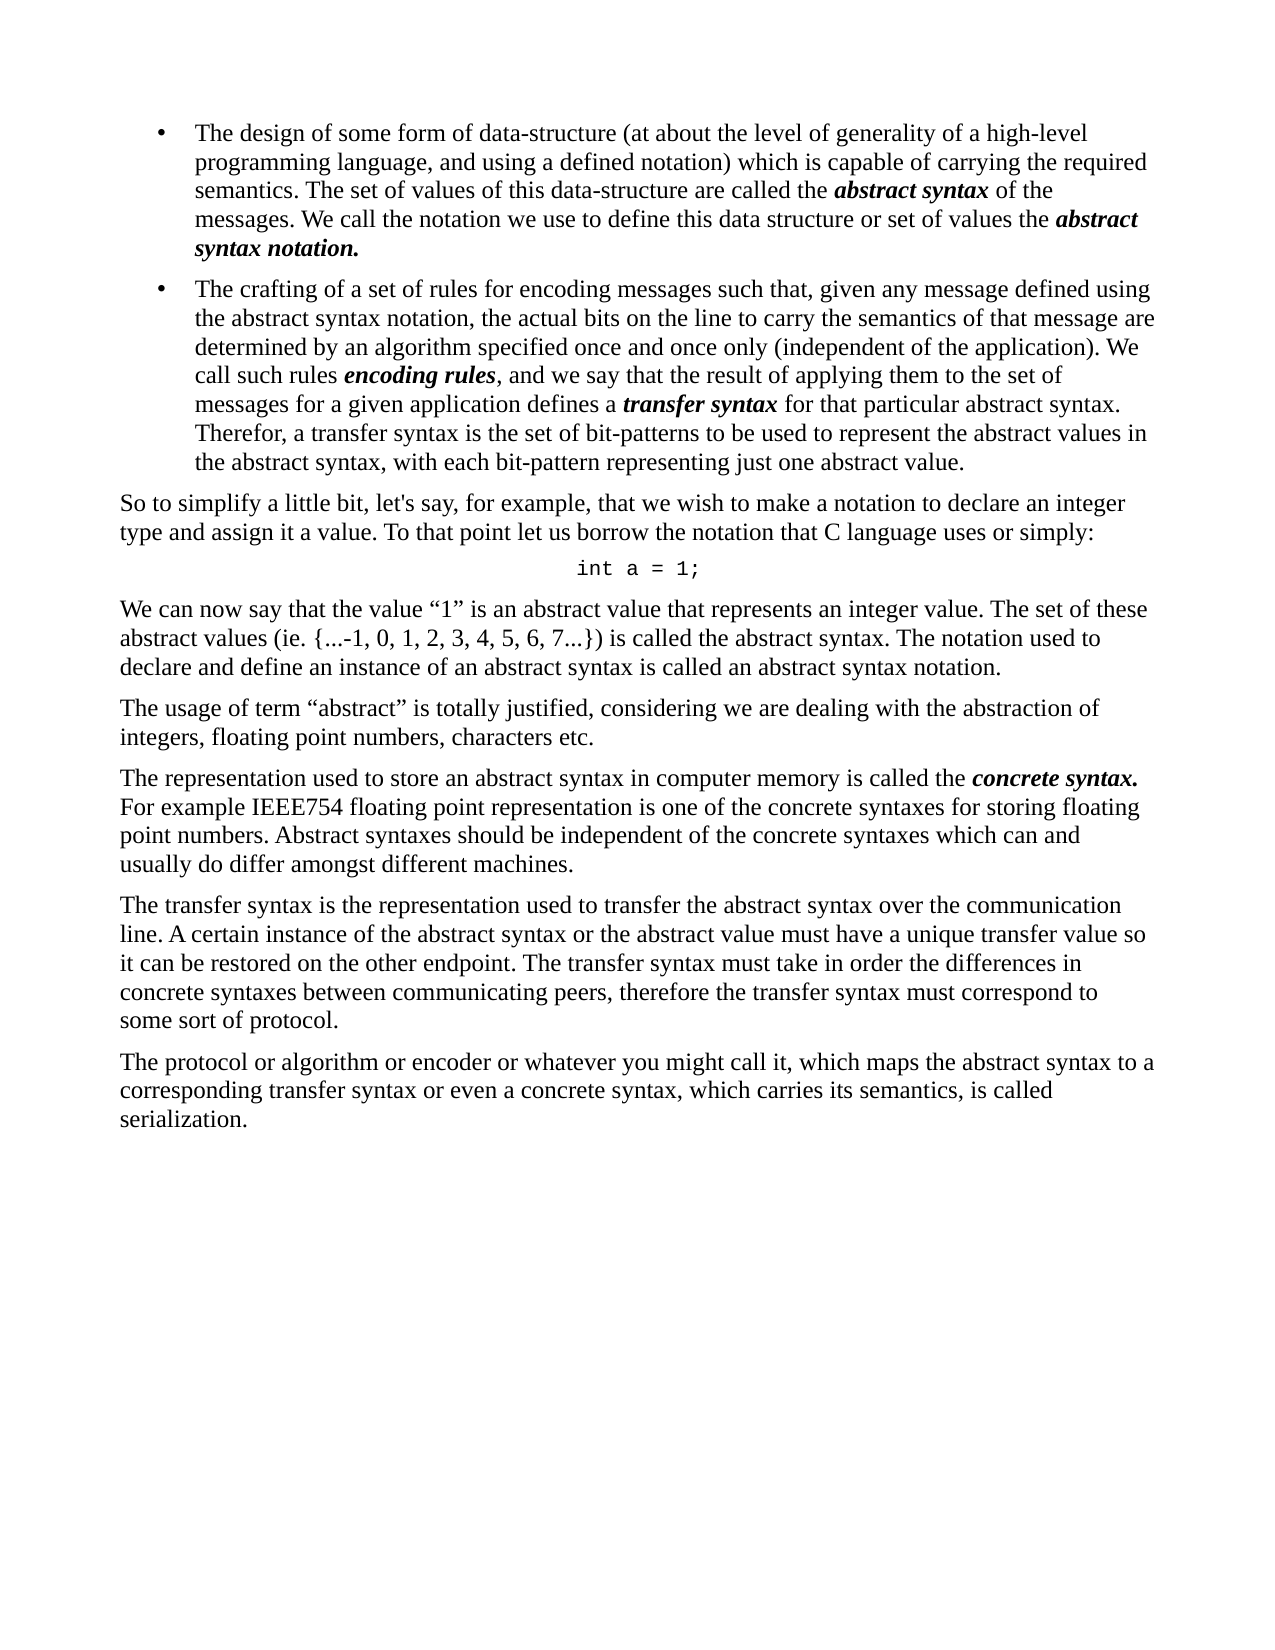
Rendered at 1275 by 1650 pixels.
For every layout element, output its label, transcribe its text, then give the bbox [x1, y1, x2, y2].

list The design of some form of data-structure (at about the level of generality of a high-level programming language, and using a defined notation) which is capable of carrying the required semantics. The set of values of this data-structure are called the abstract syntax of the messages. We call the notation we use to define this data structure or set of values the abstract syntax notation. [157, 118, 1157, 262]
text int a = 1; [119, 558, 1157, 582]
text The representation used to store an abstract syntax in computer memory is called the concrete syntax. For example IEEE754 floating point representation is one of the concrete syntaxes for storing floating point numbers. Abstract syntaxes should be independent of the concrete syntaxes which can and usually do differ amongst different machines. [119, 763, 1157, 878]
text The protocol or algorithm or encoder or whatever you might call it, which maps the abstract syntax to a corresponding transfer syntax or even a concrete syntax, which carries its semantics, is called serialization. [119, 1047, 1157, 1133]
text So to simplify a little bit, let's say, for example, that we wish to make a notation to declare an integer type and assign it a value. To that point let us borrow the notation that C language uses or simply: [119, 488, 1157, 546]
text The usage of term “abstract” is totally justified, considering we are dealing with the abstraction of integers, floating point numbers, characters etc. [119, 693, 1157, 751]
text We can now say that the value “1” is an abstract value that represents an integer value. The set of these abstract values (ie. {...-1, 0, 1, 2, 3, 4, 5, 6, 7...}) is called the abstract syntax. The notation used to declare and define an instance of an abstract syntax is called an abstract syntax notation. [119, 594, 1157, 681]
text The transfer syntax is the representation used to transfer the abstract syntax over the communication line. A certain instance of the abstract syntax or the abstract value must have a unique transfer value so it can be restored on the other endpoint. The transfer syntax must take in order the differences in concrete syntaxes between communicating peers, therefore the transfer syntax must correspond to some sort of protocol. [119, 891, 1157, 1034]
list The crafting of a set of rules for encoding messages such that, given any message defined using the abstract syntax notation, the actual bits on the line to carry the semantics of that message are determined by an algorithm specified once and once only (independent of the application). We call such rules encoding rules, and we say that the result of applying them to the set of messages for a given application defines a transfer syntax for that particular abstract syntax. Therefor, a transfer syntax is the set of bit-patterns to be used to represent the abstract values in the abstract syntax, with each bit-pattern representing just one abstract value. [157, 274, 1157, 476]
